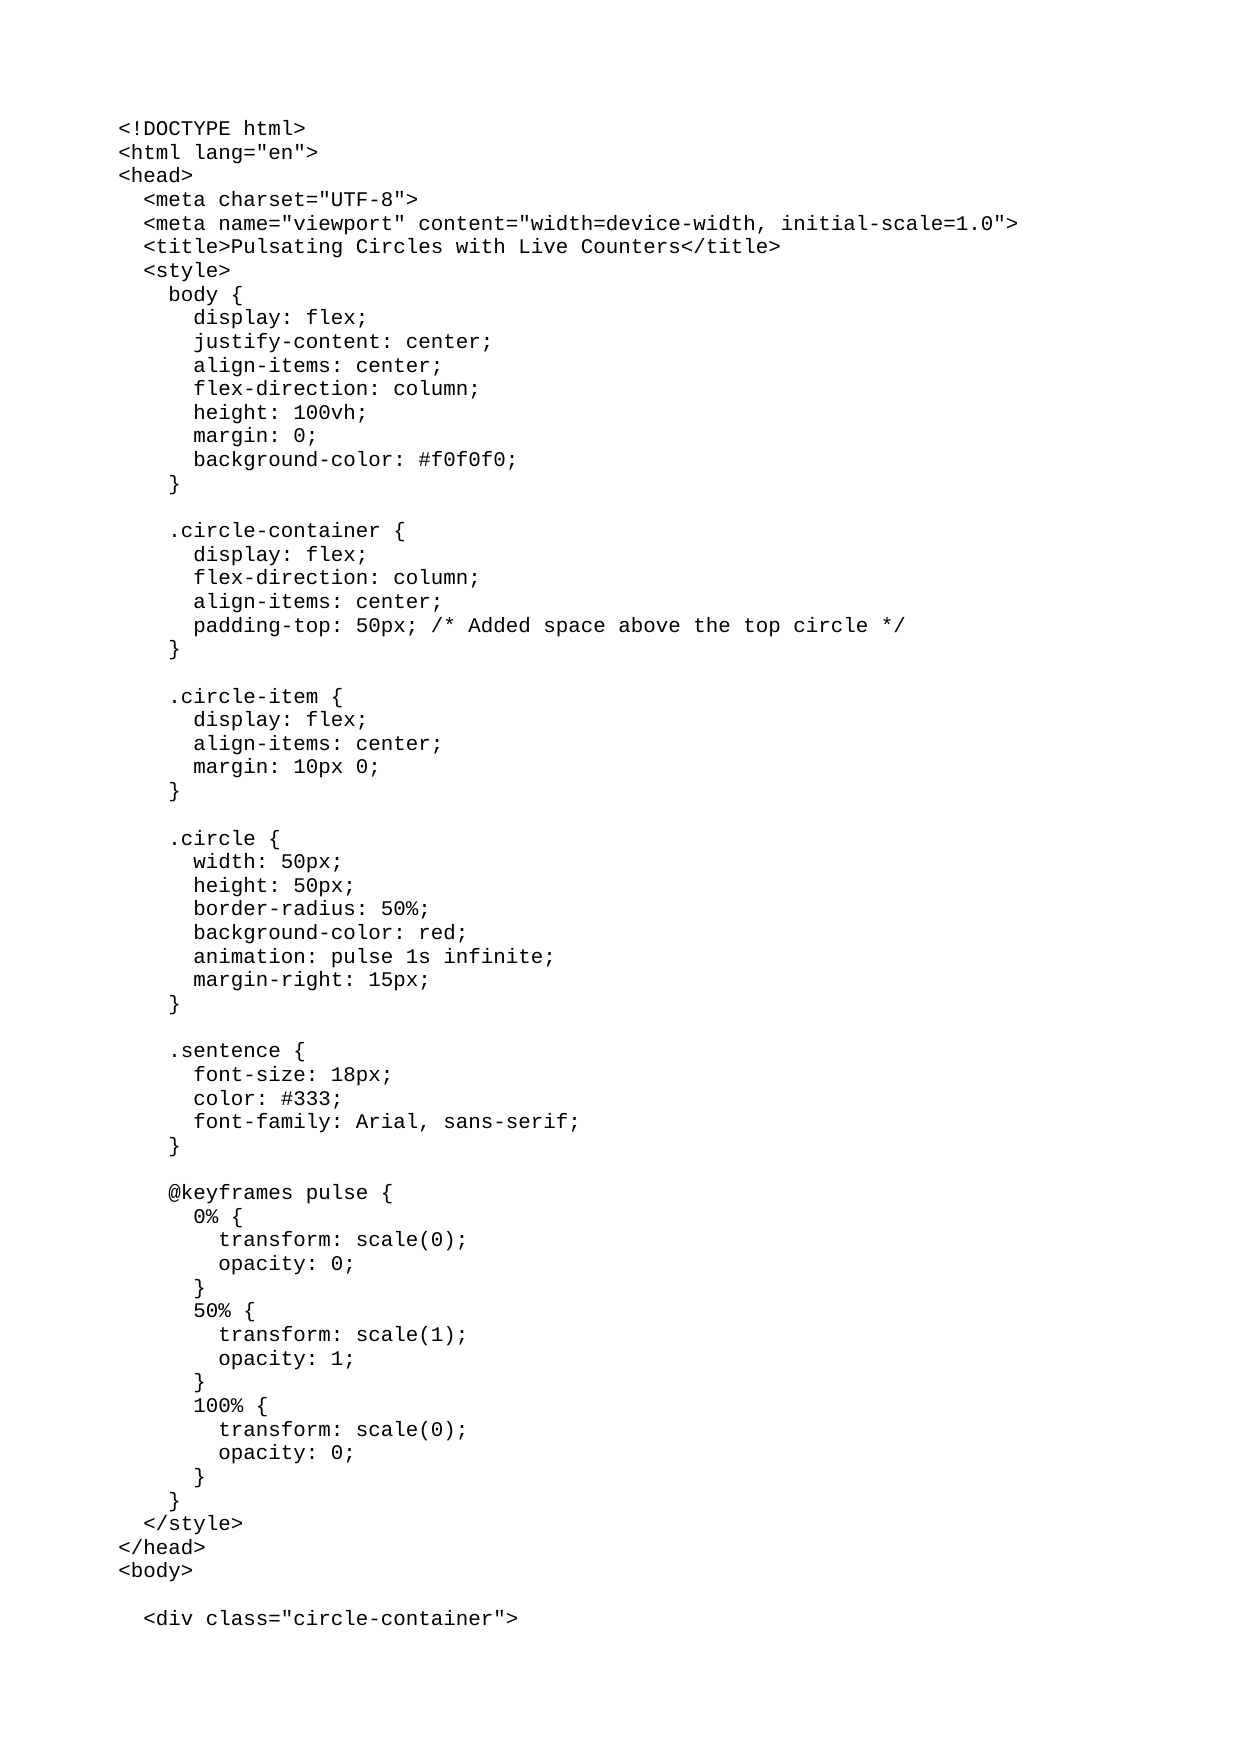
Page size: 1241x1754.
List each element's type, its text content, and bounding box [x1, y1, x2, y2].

text 0% { [118, 1206, 1122, 1229]
text opacity: 0; [118, 1442, 1122, 1466]
text </style> [118, 1513, 1122, 1537]
text display: flex; [118, 544, 1122, 567]
text <head> [118, 165, 1122, 189]
text } [118, 1135, 1122, 1158]
text <div class="circle-container"> [118, 1608, 1122, 1631]
text margin: 0; [118, 426, 1122, 449]
text height: 50px; [118, 875, 1122, 898]
text display: flex; [118, 709, 1122, 733]
text .circle-item { [118, 686, 1122, 709]
text <meta name="viewport" content="width=device-width, initial-scale=1.0"> [118, 213, 1122, 236]
text color: #333; [118, 1088, 1122, 1111]
text justify-content: center; [118, 331, 1122, 354]
text body { [118, 284, 1122, 307]
text <!DOCTYPE html> [118, 118, 1122, 142]
text background-color: #f0f0f0; [118, 449, 1122, 473]
text align-items: center; [118, 591, 1122, 615]
text border-radius: 50%; [118, 898, 1122, 922]
text height: 100vh; [118, 402, 1122, 426]
text <style> [118, 260, 1122, 284]
text } [118, 780, 1122, 804]
text width: 50px; [118, 851, 1122, 875]
text } [118, 993, 1122, 1017]
text } [118, 1466, 1122, 1489]
text transform: scale(0); [118, 1419, 1122, 1442]
text <body> [118, 1561, 1122, 1584]
text <html lang="en"> [118, 142, 1122, 165]
text <meta charset="UTF-8"> [118, 189, 1122, 213]
text padding-top: 50px; /* Added space above the top circle */ [118, 615, 1122, 638]
text flex-direction: column; [118, 378, 1122, 402]
text margin: 10px 0; [118, 757, 1122, 780]
text } [118, 638, 1122, 662]
text margin-right: 15px; [118, 969, 1122, 993]
text .circle { [118, 827, 1122, 851]
text font-family: Arial, sans-serif; [118, 1111, 1122, 1135]
text display: flex; [118, 307, 1122, 331]
text flex-direction: column; [118, 567, 1122, 591]
text animation: pulse 1s infinite; [118, 946, 1122, 969]
text .sentence { [118, 1040, 1122, 1064]
text <title>Pulsating Circles with Live Counters</title> [118, 236, 1122, 260]
text } [118, 1489, 1122, 1513]
text } [118, 1277, 1122, 1300]
text @keyframes pulse { [118, 1182, 1122, 1206]
text align-items: center; [118, 733, 1122, 757]
text background-color: red; [118, 922, 1122, 946]
text 50% { [118, 1300, 1122, 1324]
text 100% { [118, 1395, 1122, 1419]
text } [118, 473, 1122, 496]
text } [118, 1371, 1122, 1395]
text opacity: 0; [118, 1253, 1122, 1277]
text opacity: 1; [118, 1348, 1122, 1371]
text transform: scale(0); [118, 1229, 1122, 1253]
text align-items: center; [118, 354, 1122, 378]
text transform: scale(1); [118, 1324, 1122, 1348]
text font-size: 18px; [118, 1064, 1122, 1088]
text </head> [118, 1537, 1122, 1561]
text .circle-container { [118, 520, 1122, 544]
